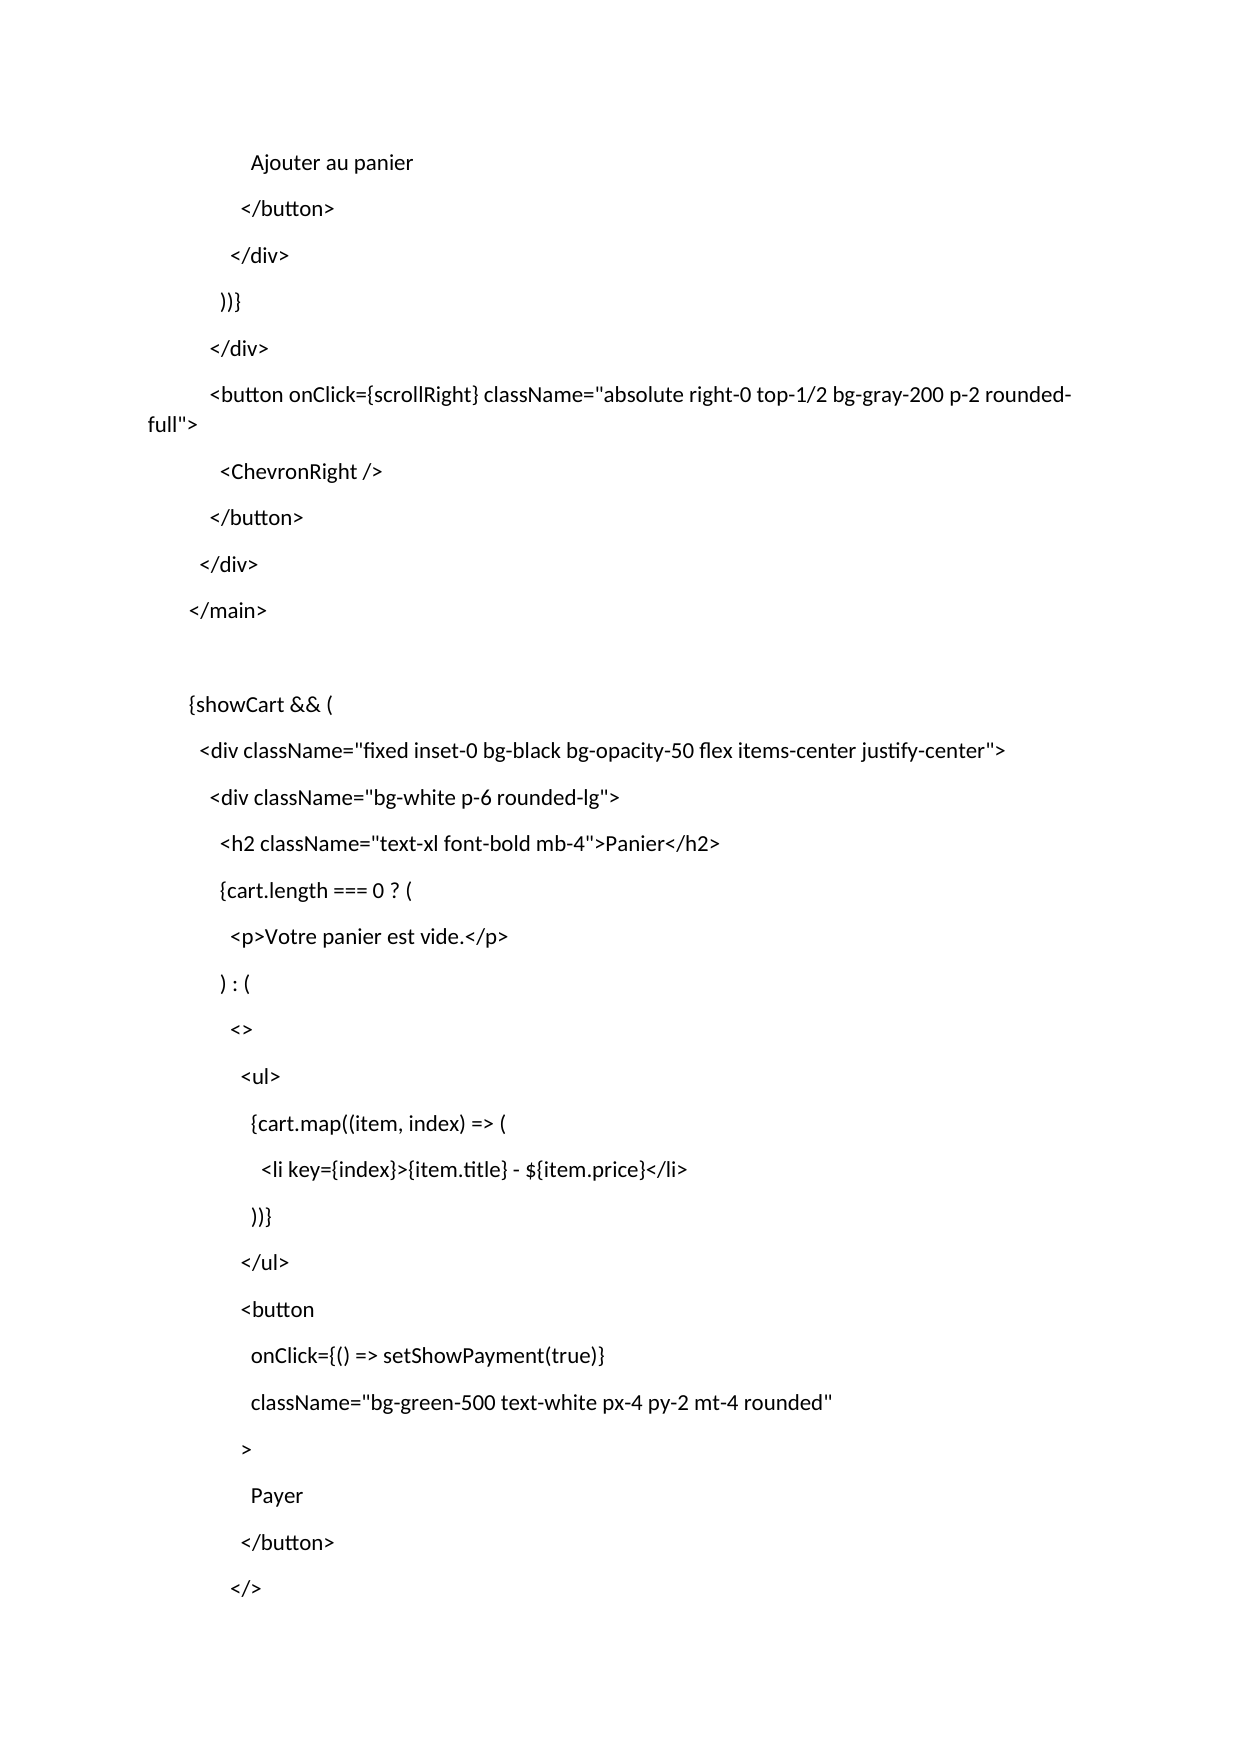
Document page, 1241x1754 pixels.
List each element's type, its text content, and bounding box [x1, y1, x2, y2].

text </div> [148, 241, 1093, 269]
text > [148, 1435, 1093, 1463]
text <div className="fixed inset-0 bg-black bg-opacity-50 flex items-center justify-center"> [148, 736, 1093, 764]
text Ajouter au panier [148, 148, 1093, 176]
text <p>Votre panier est vide.</p> [148, 922, 1093, 951]
text ) : ( [148, 969, 1093, 997]
text </> [148, 1574, 1093, 1602]
text <button onClick={scrollRight} className="absolute right-0 top-1/2 bg-gray-200 p-2 rounded-full"> [148, 380, 1093, 438]
text </ul> [148, 1248, 1093, 1276]
text {showCart && ( [148, 690, 1093, 718]
text </button> [148, 1528, 1093, 1556]
text </div> [148, 550, 1093, 578]
text ))} [148, 1202, 1093, 1230]
text </div> [148, 334, 1093, 362]
text </button> [148, 194, 1093, 222]
text onClick={() => setShowPayment(true)} [148, 1342, 1093, 1369]
text ))} [148, 287, 1093, 315]
text <> [148, 1016, 1093, 1044]
text className="bg-green-500 text-white px-4 py-2 mt-4 rounded" [148, 1388, 1093, 1416]
text <ChevronRight /> [148, 457, 1093, 485]
text {cart.map((item, index) => ( [148, 1109, 1093, 1137]
text <li key={index}>{item.title} - ${item.price}</li> [148, 1155, 1093, 1183]
text </main> [148, 597, 1093, 624]
text <h2 className="text-xl font-bold mb-4">Panier</h2> [148, 829, 1093, 857]
text <ul> [148, 1062, 1093, 1090]
text Payer [148, 1481, 1093, 1509]
text {cart.length === 0 ? ( [148, 876, 1093, 904]
text <div className="bg-white p-6 rounded-lg"> [148, 783, 1093, 811]
text </button> [148, 503, 1093, 531]
text <button [148, 1295, 1093, 1323]
